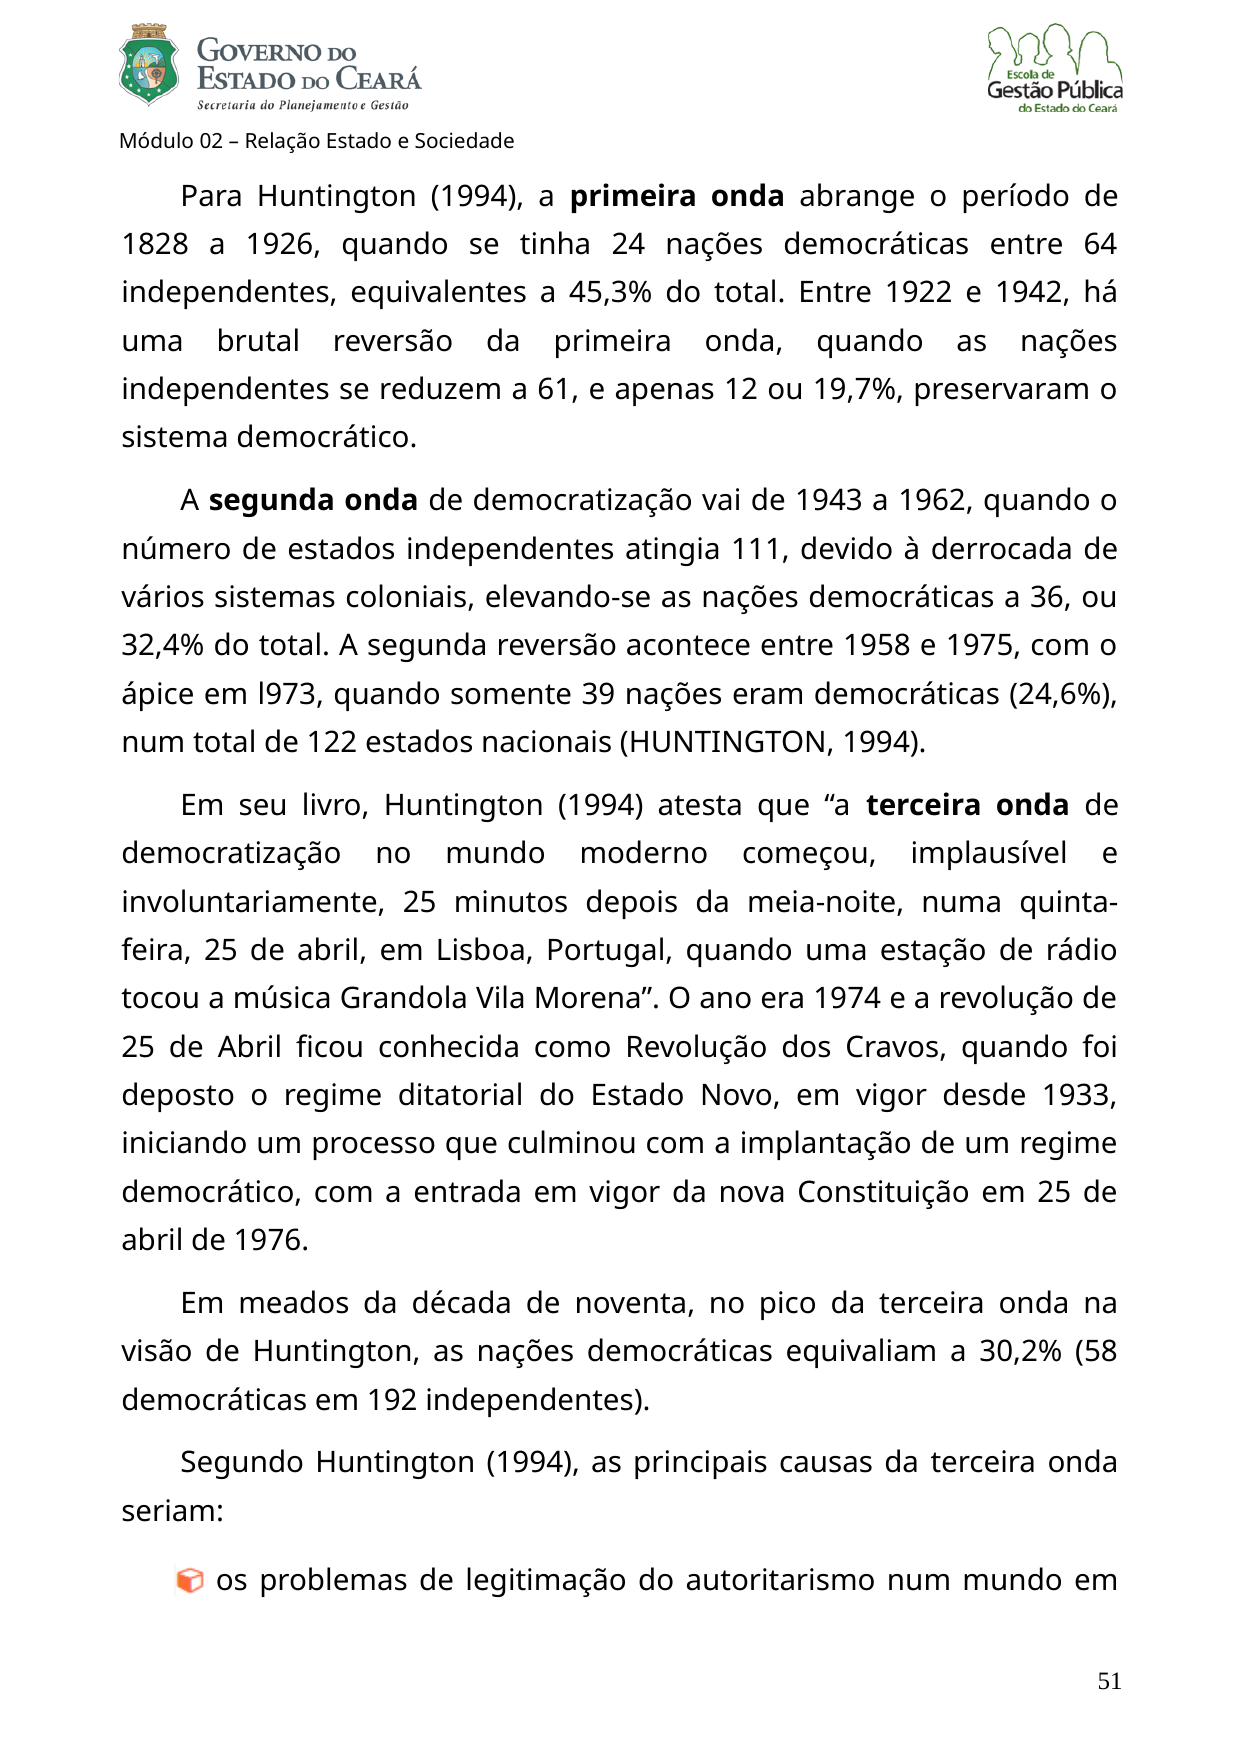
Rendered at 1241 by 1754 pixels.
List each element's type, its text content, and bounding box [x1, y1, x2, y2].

text Em seu livro, Huntington (1994) atesta que “a terceira onda de democratização no mundo moderno começou, implausível e involuntariamente, 25 minutos depois da meia-noite, numa quinta-feira, 25 de abril, em Lisboa, Portugal, quando uma estação de rádio tocou a música Grandola Vila Morena”. O ano era 1974 e a revolução de 25 de Abril ficou conhecida como Revolução dos Cravos, quando foi deposto o regime ditatorial do Estado Novo, em vigor desde 1933, iniciando um processo que culminou com a implantação de um regime democrático, com a entrada em vigor da nova Constituição em 25 de abril de 1976. [118, 781, 1122, 1259]
picture [174, 1564, 204, 1596]
text Segundo Huntington (1994), as principais causas da terceira onda seriam: [118, 1438, 1122, 1533]
list os problemas de legitimação do autoritarismo num mundo em [177, 1555, 1122, 1599]
text A segunda onda de democratização vai de 1943 a 1962, quando o número de estados independentes atingia 111, devido à derrocada de vários sistemas coloniais, elevando-se as nações democráticas a 36, ou 32,4% do total. A segunda reversão acontece entre 1958 e 1975, com o ápice em l973, quando somente 39 nações eram democráticas (24,6%), num total de 122 estados nacionais (HUNTINGTON, 1994). [118, 476, 1122, 761]
picture [118, 23, 1123, 112]
text Em meados da década de noventa, no pico da terceira onda na visão de Huntington, as nações democráticas equivaliam a 30,2% (58 democráticas em 192 independentes). [118, 1279, 1122, 1419]
text Para Huntington (1994), a primeira onda abrange o período de 1828 a 1926, quando se tinha 24 nações democráticas entre 64 independentes, equivalentes a 45,3% do total. Entre 1922 e 1942, há uma brutal reversão da primeira onda, quando as nações independentes se reduzem a 61, e apenas 12 ou 19,7%, preservaram o sistema democrático. [118, 172, 1122, 457]
